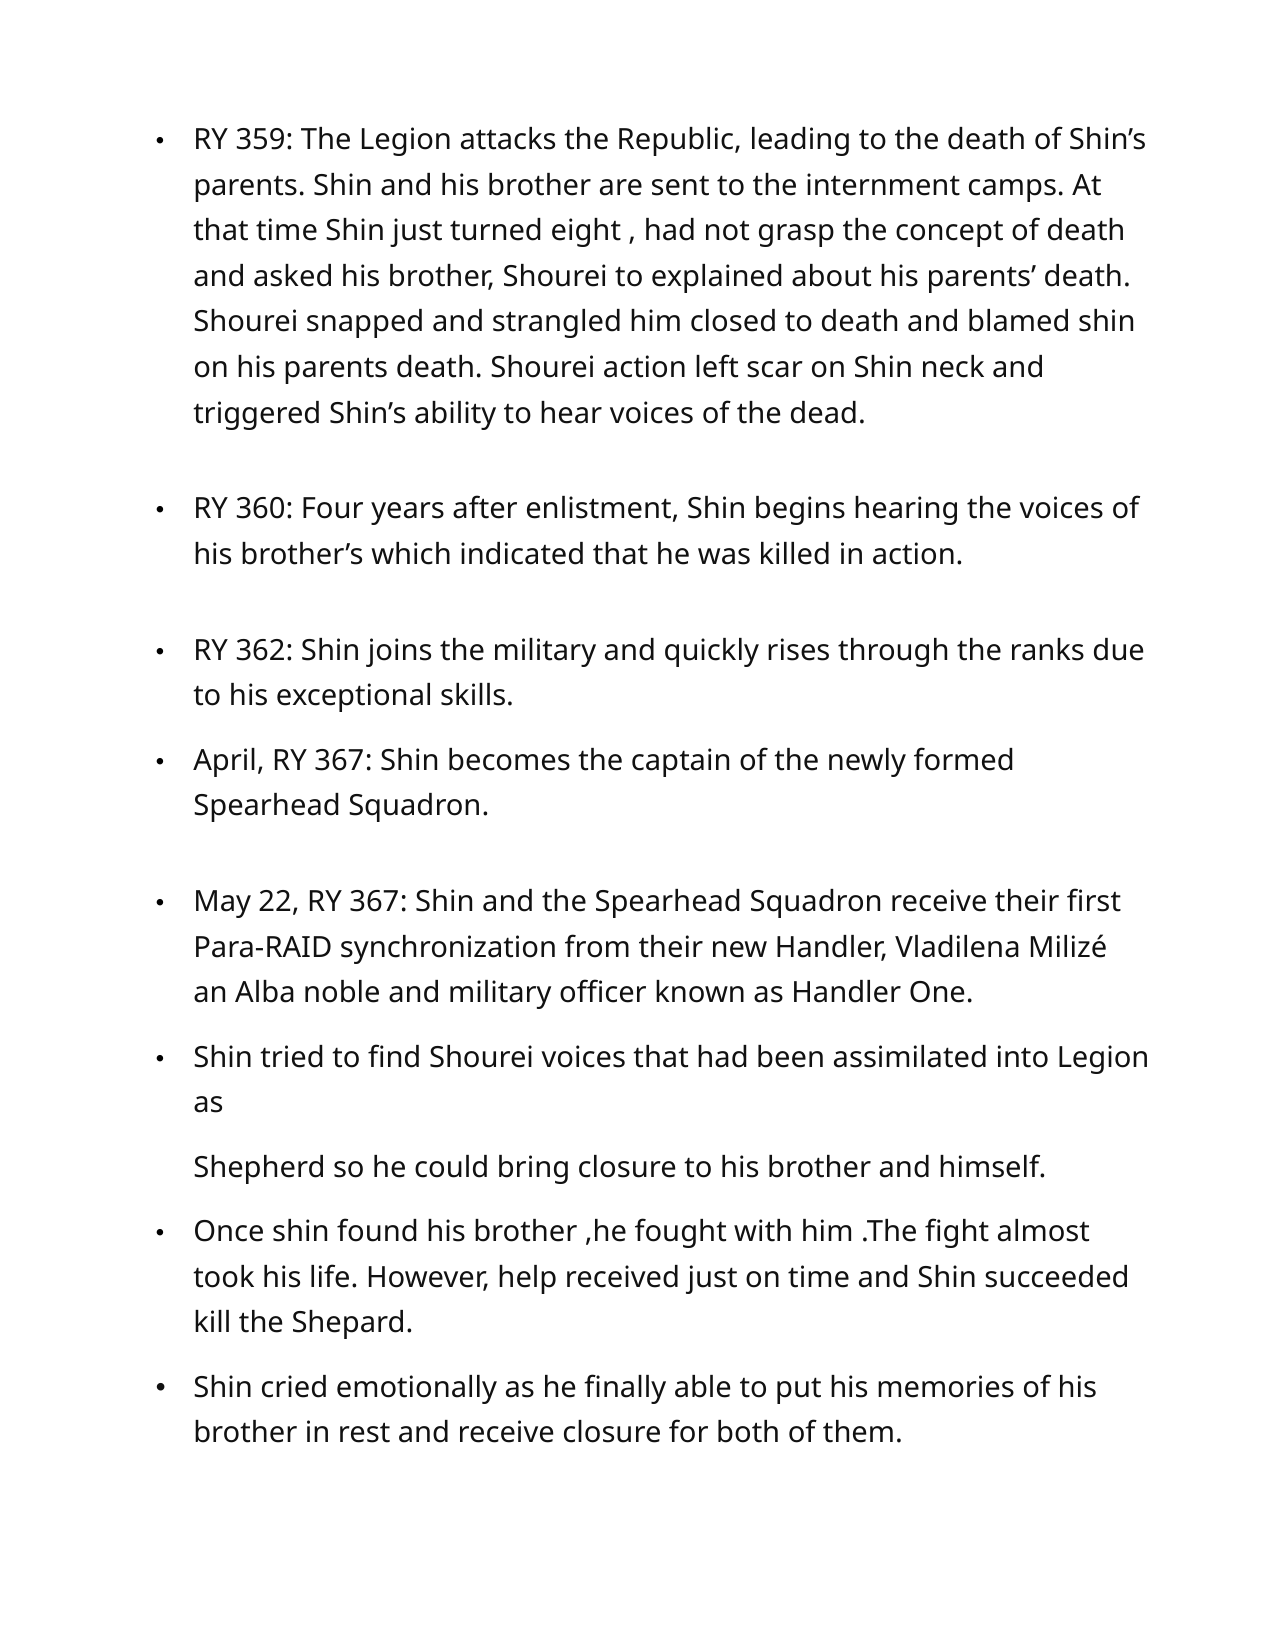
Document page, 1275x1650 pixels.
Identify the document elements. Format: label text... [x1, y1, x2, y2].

list Shin tried to find Shourei voices that had been assimilated into Legion as [156, 1036, 1157, 1121]
list May 22, RY 367: Shin and the Spearhead Squadron receive their first Para-RAID synchronization from their new Handler, Vladilena Milizé an Alba noble and military officer known as Handler One. [156, 880, 1157, 1011]
list Once shin found his brother ,he fought with him .The fight almost took his life. However, help received just on time and Shin succeeded kill the Shepard. [156, 1210, 1157, 1341]
list Shin cried emotionally as he finally able to put his memories of his brother in rest and receive closure for both of them. [156, 1366, 1157, 1451]
list RY 360: Four years after enlistment, Shin begins hearing the voices of his brother’s which indicated that he was killed in action. [156, 488, 1157, 606]
list April, RY 367: Shin becomes the captain of the newly formed Spearhead Squadron. [156, 739, 1157, 857]
list RY 362: Shin joins the military and quickly rises through the ranks due to his exceptional skills. [156, 629, 1157, 714]
list RY 359: The Legion attacks the Republic, leading to the death of Shin’s parents. Shin and his brother are sent to the internment camps. At that time Shin just turned eight , had not grasp the concept of death and asked his brother, Shourei to explained about his parents’ death. Shourei snapped and strangled him closed to death and blamed shin on his parents death. Shourei action left scar on Shin neck and triggered Shin’s ability to hear voices of the dead. [156, 118, 1157, 464]
list Shepherd so he could bring closure to his brother and himself. [156, 1146, 1157, 1186]
